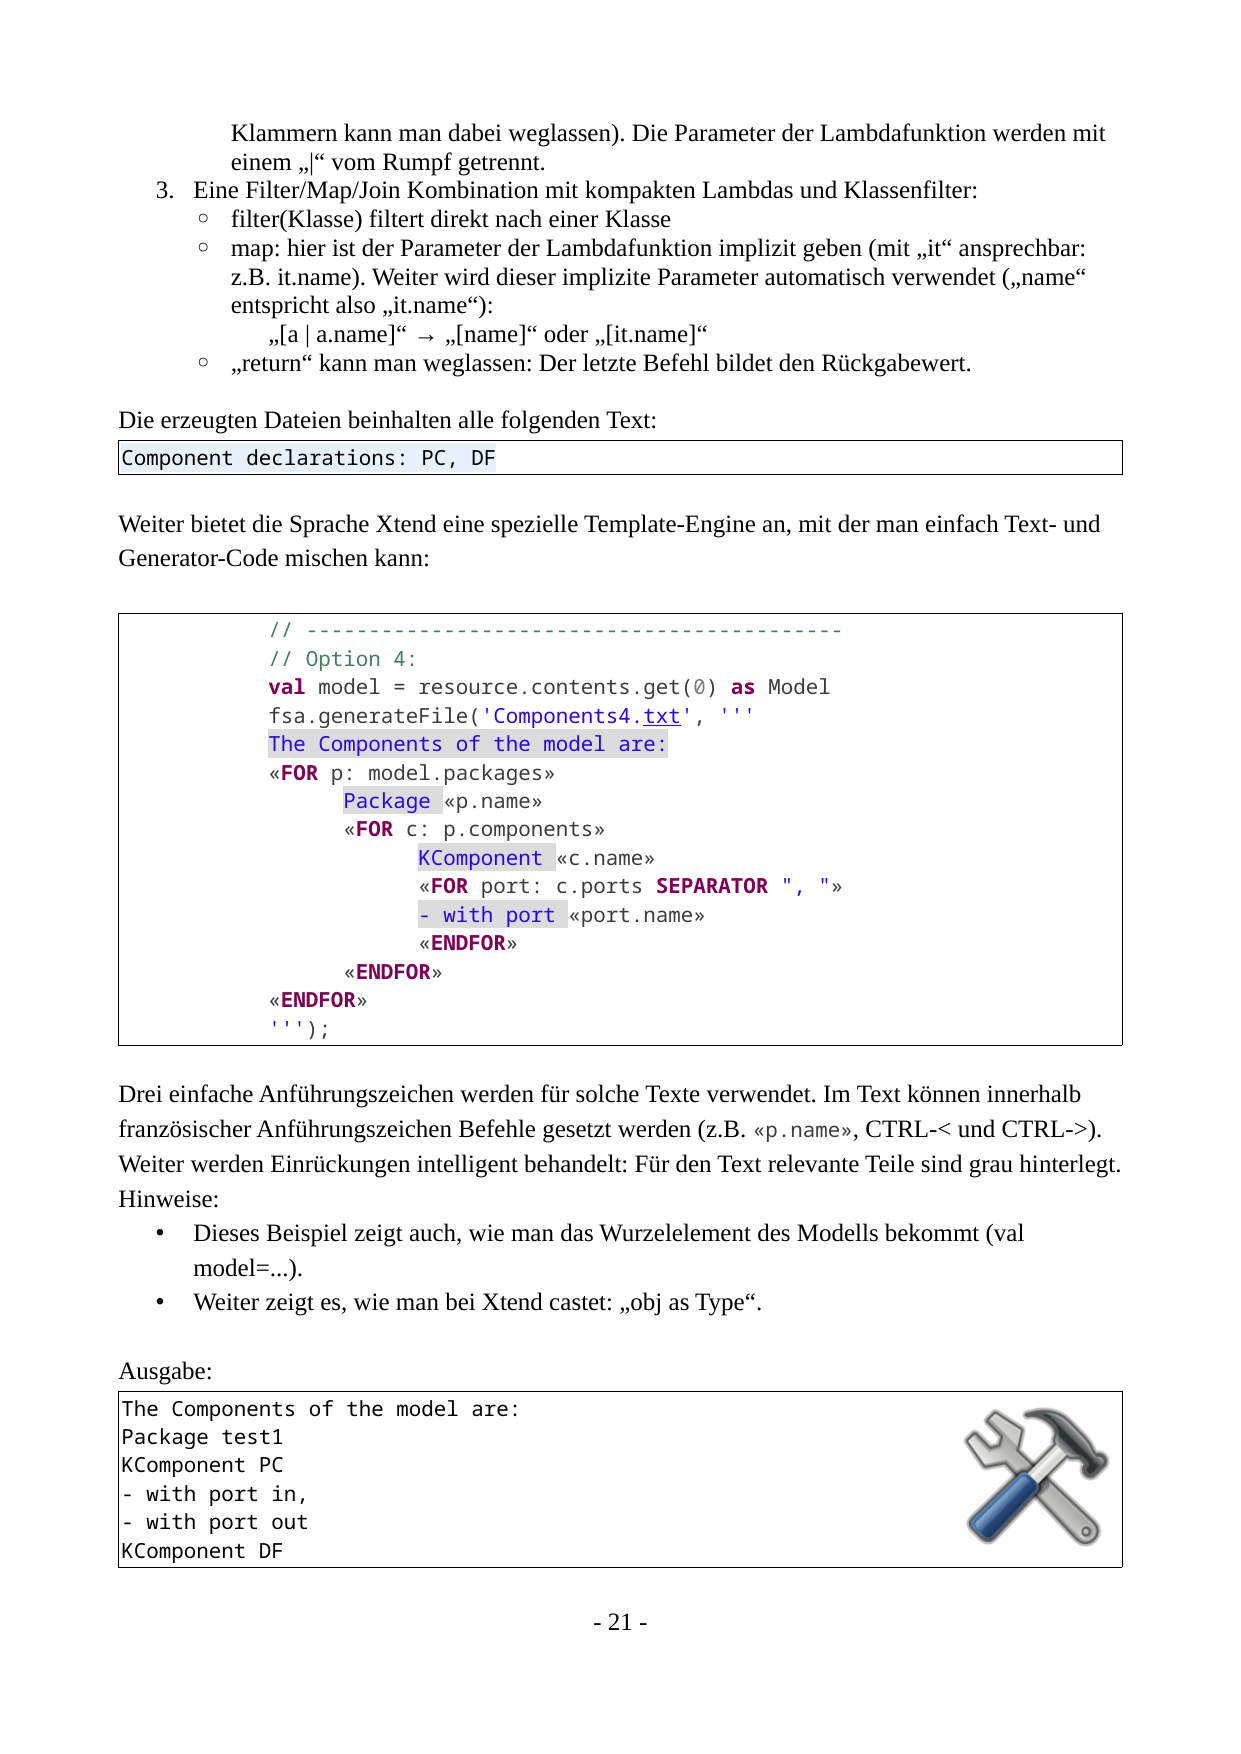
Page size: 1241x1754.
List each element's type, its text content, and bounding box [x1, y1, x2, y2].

list Klammern kann man dabei weglassen). Die Parameter der Lambdafunktion werden mit einem „|“ vom Rumpf getrennt. [193, 118, 1122, 176]
picture [962, 1401, 1111, 1550]
text Hinweise: [118, 1184, 1122, 1212]
list „return“ kann man weglassen: Der letzte Befehl bildet den Rückgabewert. [193, 348, 1122, 377]
text «ENDFOR» [119, 954, 1122, 982]
text Drei einfache Anführungszeichen werden für solche Texte verwendet. Im Text können innerhalb französischer Anführungszeichen Befehle gesetzt werden (z.B. «p.name», CTRL-< und CTRL->). Weiter werden Einrückungen intelligent behandelt: Für den Text relevante Teile sind grau hinterlegt. [118, 1079, 1122, 1178]
text «FOR p: model.packages» [119, 755, 1122, 783]
text Weiter bietet die Sprache Xtend eine spezielle Template-Engine an, mit der man einfach Text- und Generator-Code mischen kann: [118, 509, 1122, 572]
text KComponent «c.name» [119, 840, 1122, 868]
text // Option 4: [119, 641, 1122, 669]
list filter(Klasse) filtert direkt nach einer Klasse [193, 204, 1122, 233]
text Package test1 [119, 1419, 962, 1447]
text KComponent DF [119, 1533, 1122, 1567]
text val model = resource.contents.get(0) as Model [119, 669, 1122, 698]
text Die erzeugten Dateien beinhalten alle folgenden Text: [118, 406, 1122, 434]
text [1111, 1504, 1122, 1533]
text Component declarations: PC, DF [119, 441, 1122, 474]
list Dieses Beispiel zeigt auch, wie man das Wurzelelement des Modells bekommt (val model=...). [156, 1218, 1122, 1281]
text The Components of the model are: [119, 726, 1122, 755]
text // ------------------------------------------- [119, 614, 1122, 641]
list Weiter zeigt es, wie man bei Xtend castet: „obj as Type“. [156, 1287, 1122, 1316]
text [1111, 1419, 1122, 1447]
text - with port in, [119, 1476, 962, 1504]
text «FOR c: p.components» [119, 812, 1122, 840]
text [1111, 1447, 1122, 1476]
text Ausgabe: [118, 1356, 1122, 1385]
text «ENDFOR» [119, 982, 1122, 1011]
text «FOR port: c.ports SEPARATOR ", "» [119, 868, 1122, 897]
text - with port «port.name» [119, 897, 1122, 925]
text [1111, 1476, 1122, 1504]
list Eine Filter/Map/Join Kombination mit kompakten Lambdas und Klassenfilter: [156, 176, 1122, 204]
text fsa.generateFile('Components4.txt', ''' [119, 698, 1122, 726]
text Package «p.name» [119, 783, 1122, 812]
text - with port out [119, 1504, 962, 1533]
text «ENDFOR» [119, 925, 1122, 954]
list map: hier ist der Parameter der Lambdafunktion implizit geben (mit „it“ ansprechbar: z.B. it.name). Weiter wird dieser implizite Parameter automatisch verwendet („name“ entspricht also „it.name“): „[a | a.name]“ → „[name]“ oder „[it.name]“ [193, 233, 1122, 348]
text The Components of the model are: [119, 1392, 1122, 1419]
text KComponent PC [119, 1447, 962, 1476]
text '''); [119, 1011, 1122, 1045]
